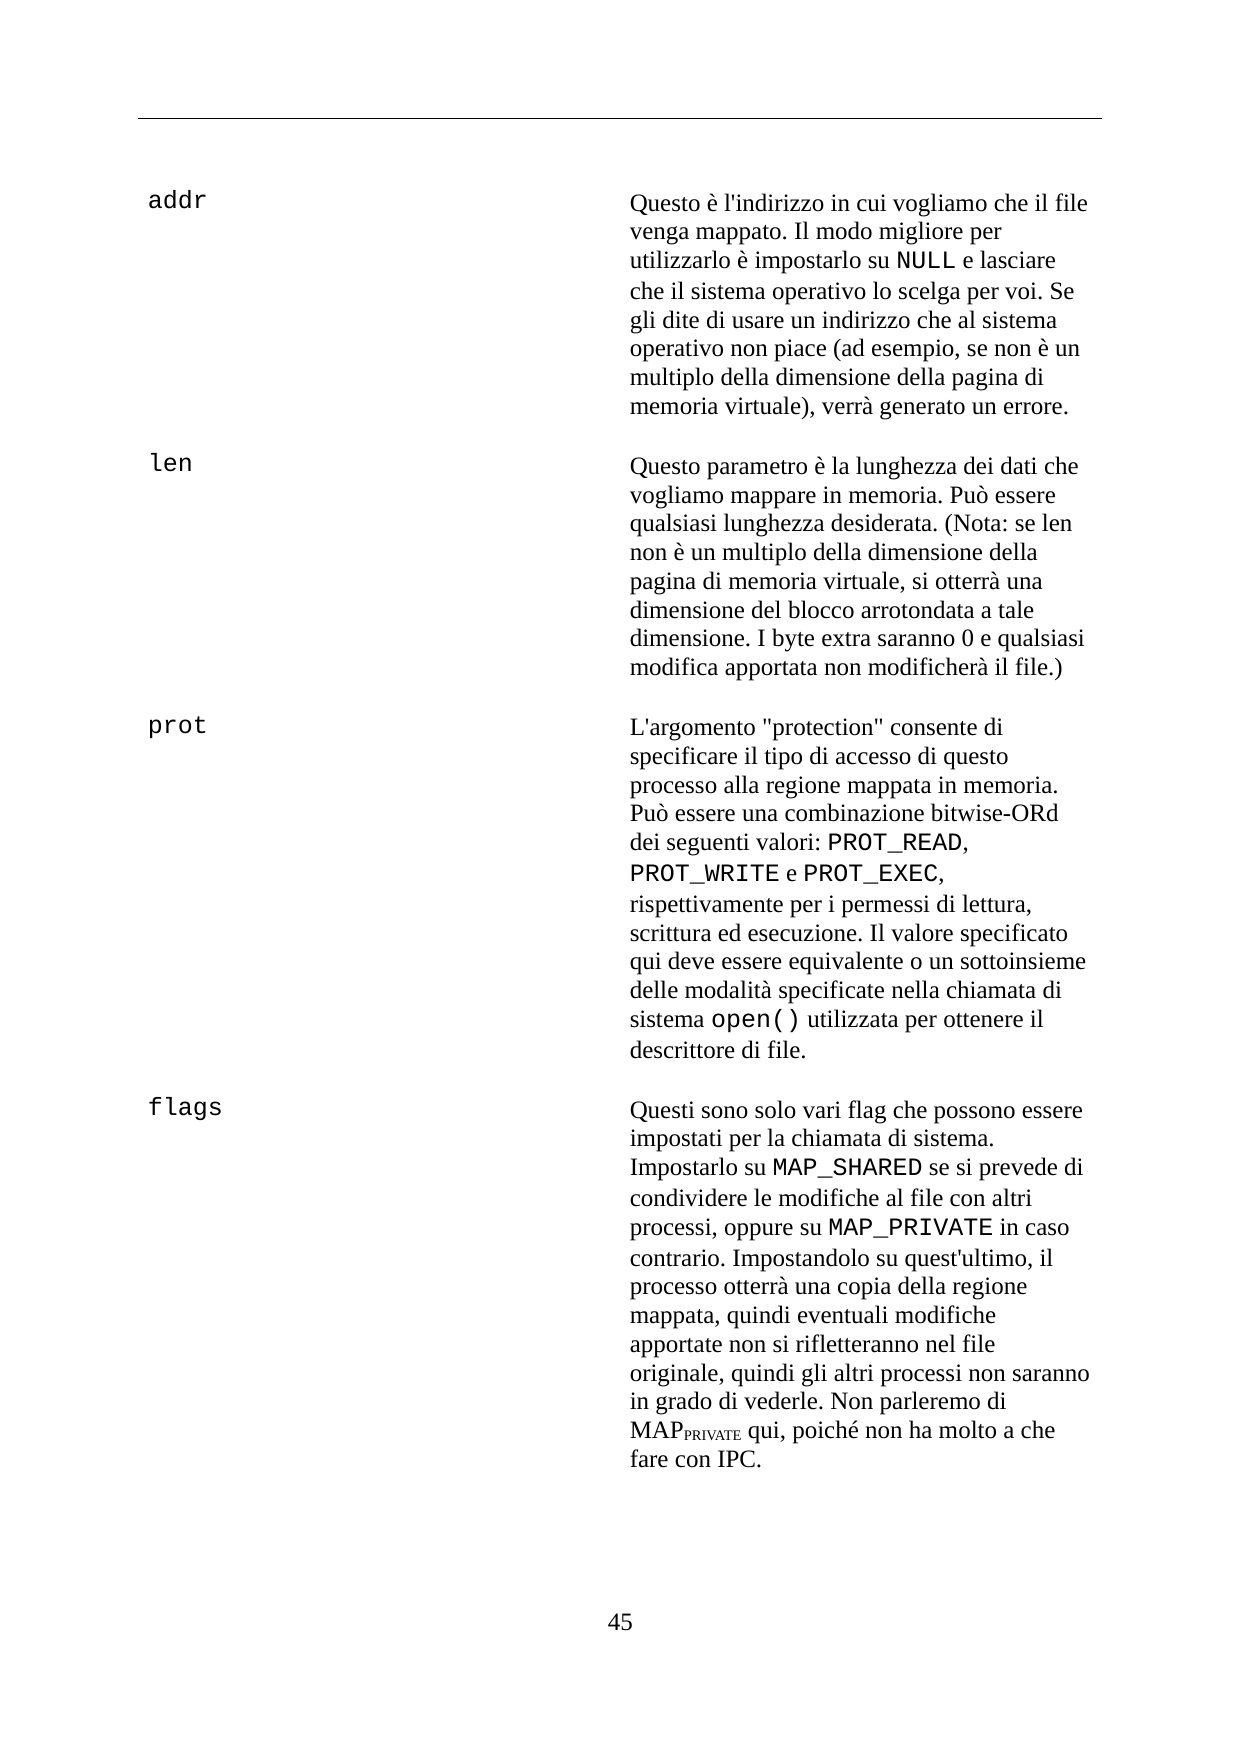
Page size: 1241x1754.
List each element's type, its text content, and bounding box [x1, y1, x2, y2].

table_cell addr [138, 178, 620, 442]
table_cell Questi sono solo vari flag che possono essere impostati per la chiamata di sistema. Impostarlo su MAP_SHARED se si prevede di condividere le modifiche al file con altri processi, oppure su MAP_PRIVATE in caso contrario. Impostandolo su quest'ultimo, il processo otterrà una copia della regione mappata, quindi eventuali modifiche apportate non si rifletteranno nel file originale, quindi gli altri processi non saranno in grado di vederle. Non parleremo di MAPPRIVATE qui, poiché non ha molto a che fare con IPC. [620, 1085, 1102, 1494]
table_header [620, 119, 1102, 178]
table_cell Questo parametro è la lunghezza dei dati che vogliamo mappare in memoria. Può essere qualsiasi lunghezza desiderata. (Nota: se len non è un multiplo della dimensione della pagina di memoria virtuale, si otterrà una dimensione del blocco arrotondata a tale dimensione. I byte extra saranno 0 e qualsiasi modifica apportata non modificherà il file.) [620, 442, 1102, 703]
table_cell flags [138, 1085, 620, 1494]
table_cell prot [138, 703, 620, 1085]
table_cell len [138, 442, 620, 703]
table_cell L'argomento "protection" consente di specificare il tipo di accesso di questo processo alla regione mappata in memoria. Può essere una combinazione bitwise-ORd dei seguenti valori: PROT_READ, PROT_WRITE e PROT_EXEC, rispettivamente per i permessi di lettura, scrittura ed esecuzione. Il valore specificato qui deve essere equivalente o un sottoinsieme delle modalità specificate nella chiamata di sistema open() utilizzata per ottenere il descrittore di file. [620, 703, 1102, 1085]
table_header [138, 119, 620, 178]
table_cell Questo è l'indirizzo in cui vogliamo che il file venga mappato. Il modo migliore per utilizzarlo è impostarlo su NULL e lasciare che il sistema operativo lo scelga per voi. Se gli dite di usare un indirizzo che al sistema operativo non piace (ad esempio, se non è un multiplo della dimensione della pagina di memoria virtuale), verrà generato un errore. [620, 178, 1102, 442]
